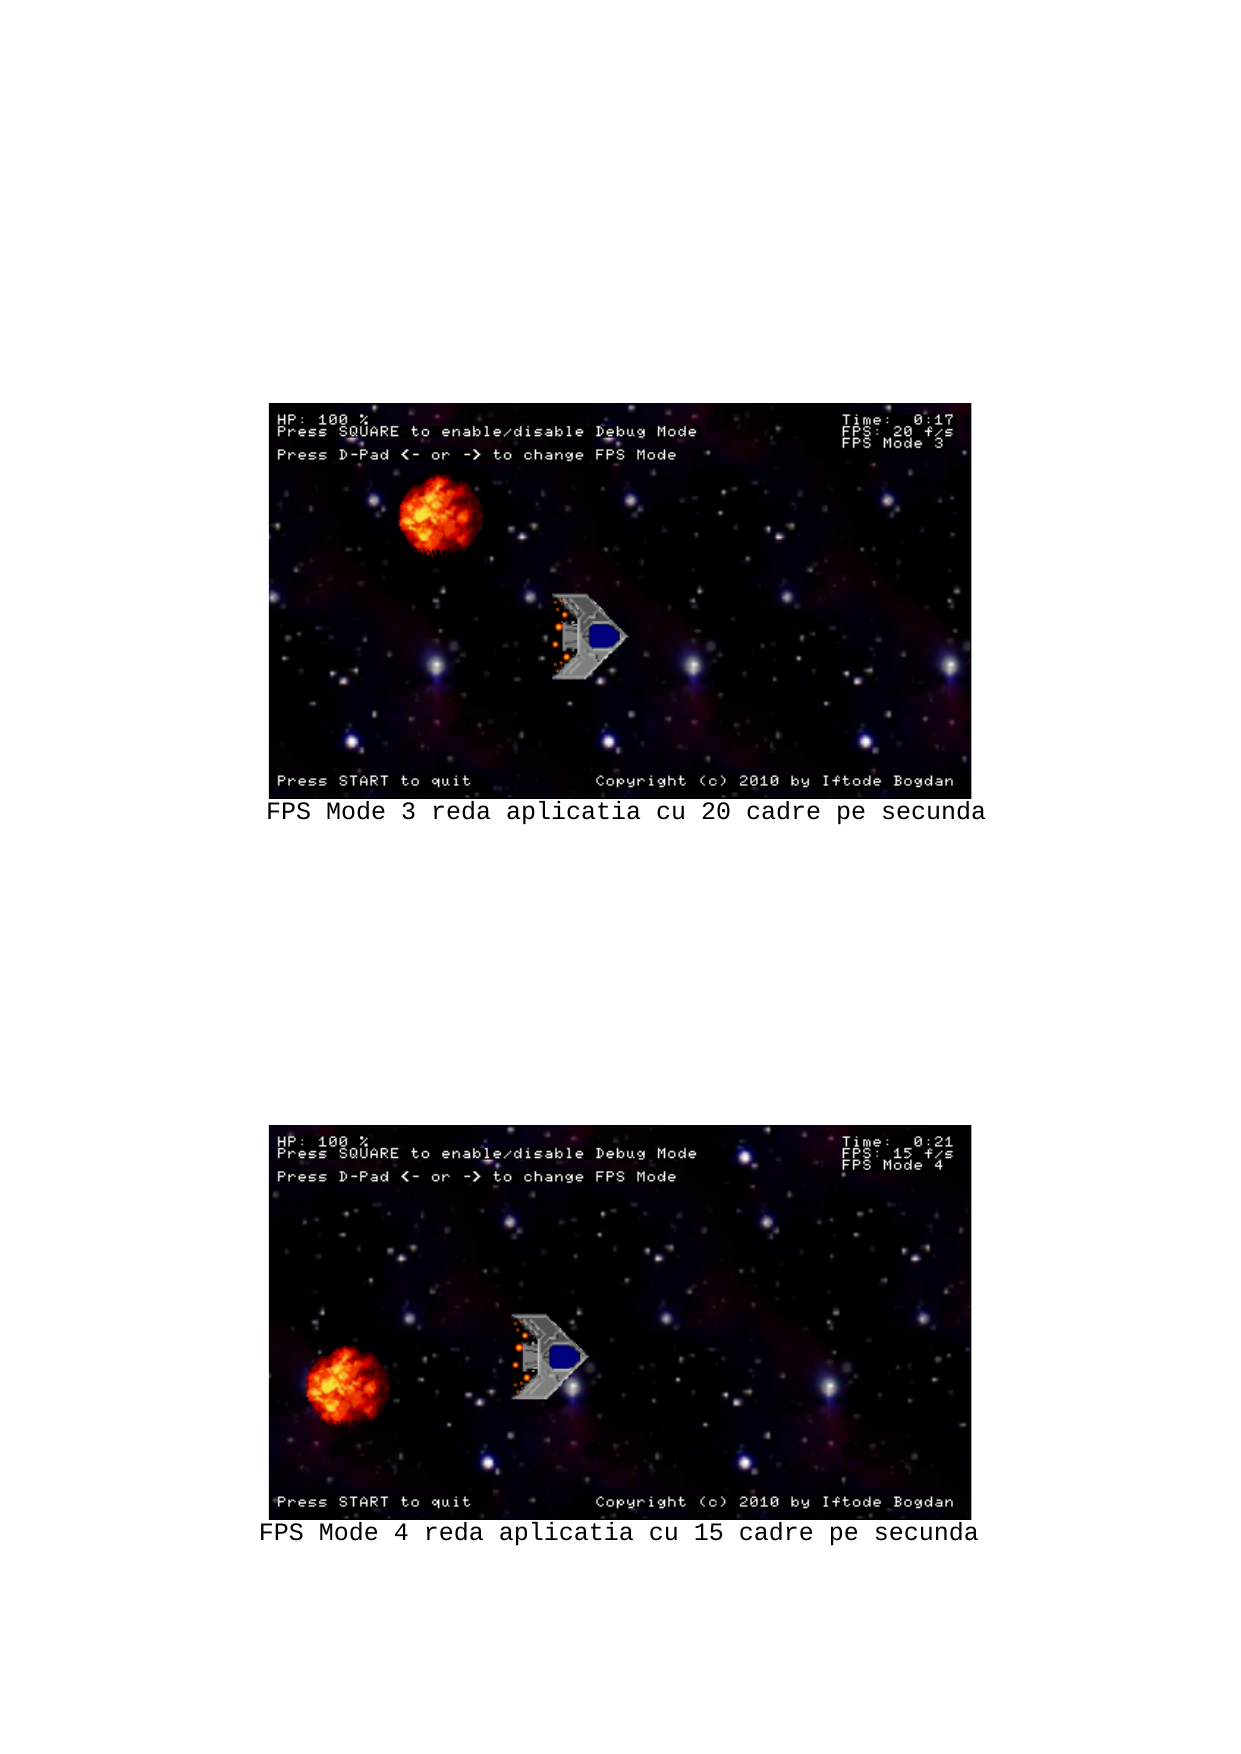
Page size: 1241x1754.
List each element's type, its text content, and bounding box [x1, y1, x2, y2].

text FPS Mode 4 reda aplicatia cu 15 cadre pe secunda [118, 1125, 1122, 1548]
picture [268, 403, 972, 799]
picture [268, 1125, 972, 1520]
text FPS Mode 3 reda aplicatia cu 20 cadre pe secunda [118, 404, 1122, 827]
